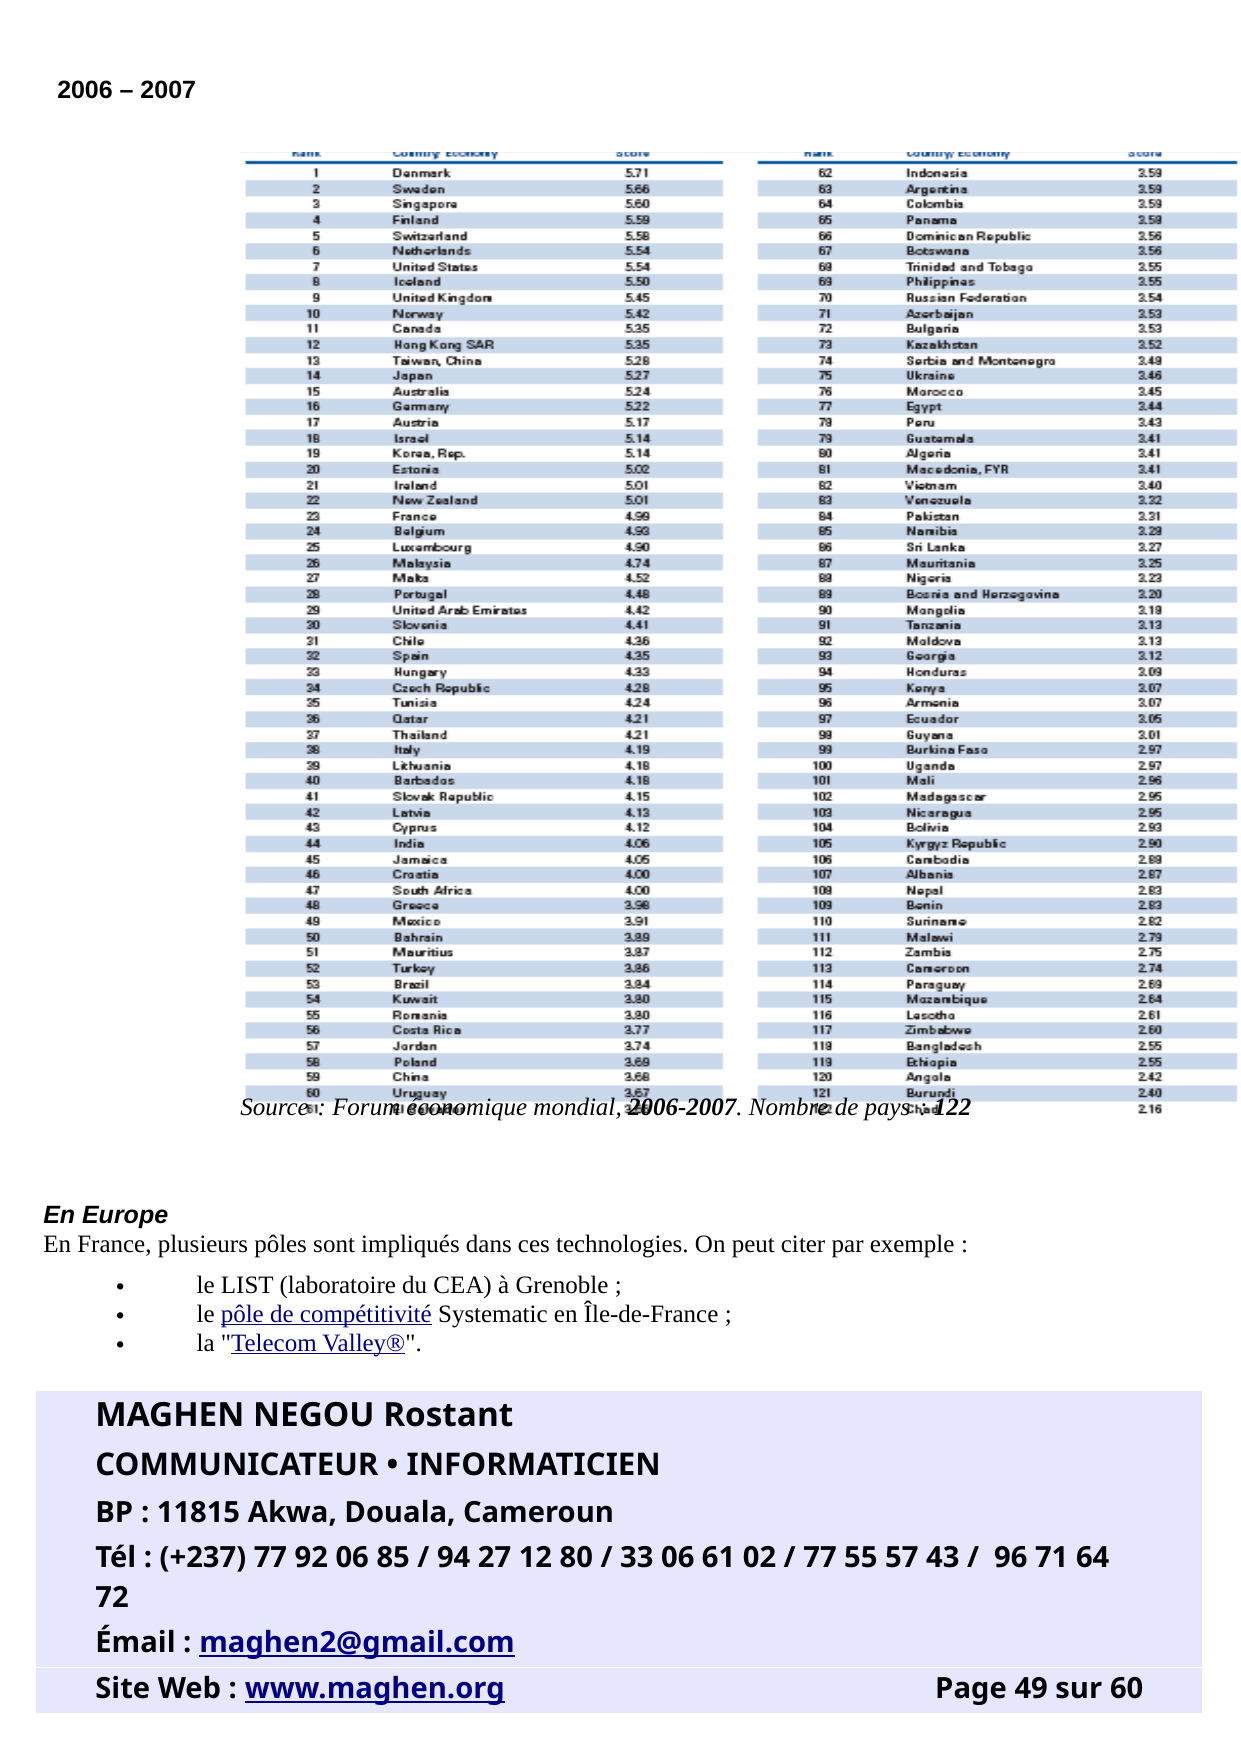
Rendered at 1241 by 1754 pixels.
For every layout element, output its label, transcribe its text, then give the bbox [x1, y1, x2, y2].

list le LIST (laboratoire du CEA) à Grenoble ; [117, 1270, 1203, 1299]
list le pôle de compétitivité Systematic en Île-de-France ; [117, 1299, 1203, 1328]
text Source : Forum économique mondial, 2006-2007. Nombre de pays : 122 [500, 1115, 865, 1120]
list la "Telecom Valley®". [117, 1328, 1203, 1356]
subtitle En Europe [43, 1200, 1203, 1229]
text Source : Forum économique mondial, 2006-2007. Nombre de pays : 122 [240, 129, 1006, 152]
subtitle 2006 – 2007 [43, 75, 1203, 104]
text En France, plusieurs pôles sont impliqués dans ces technologies. On peut citer par exemple : [43, 1229, 1203, 1258]
